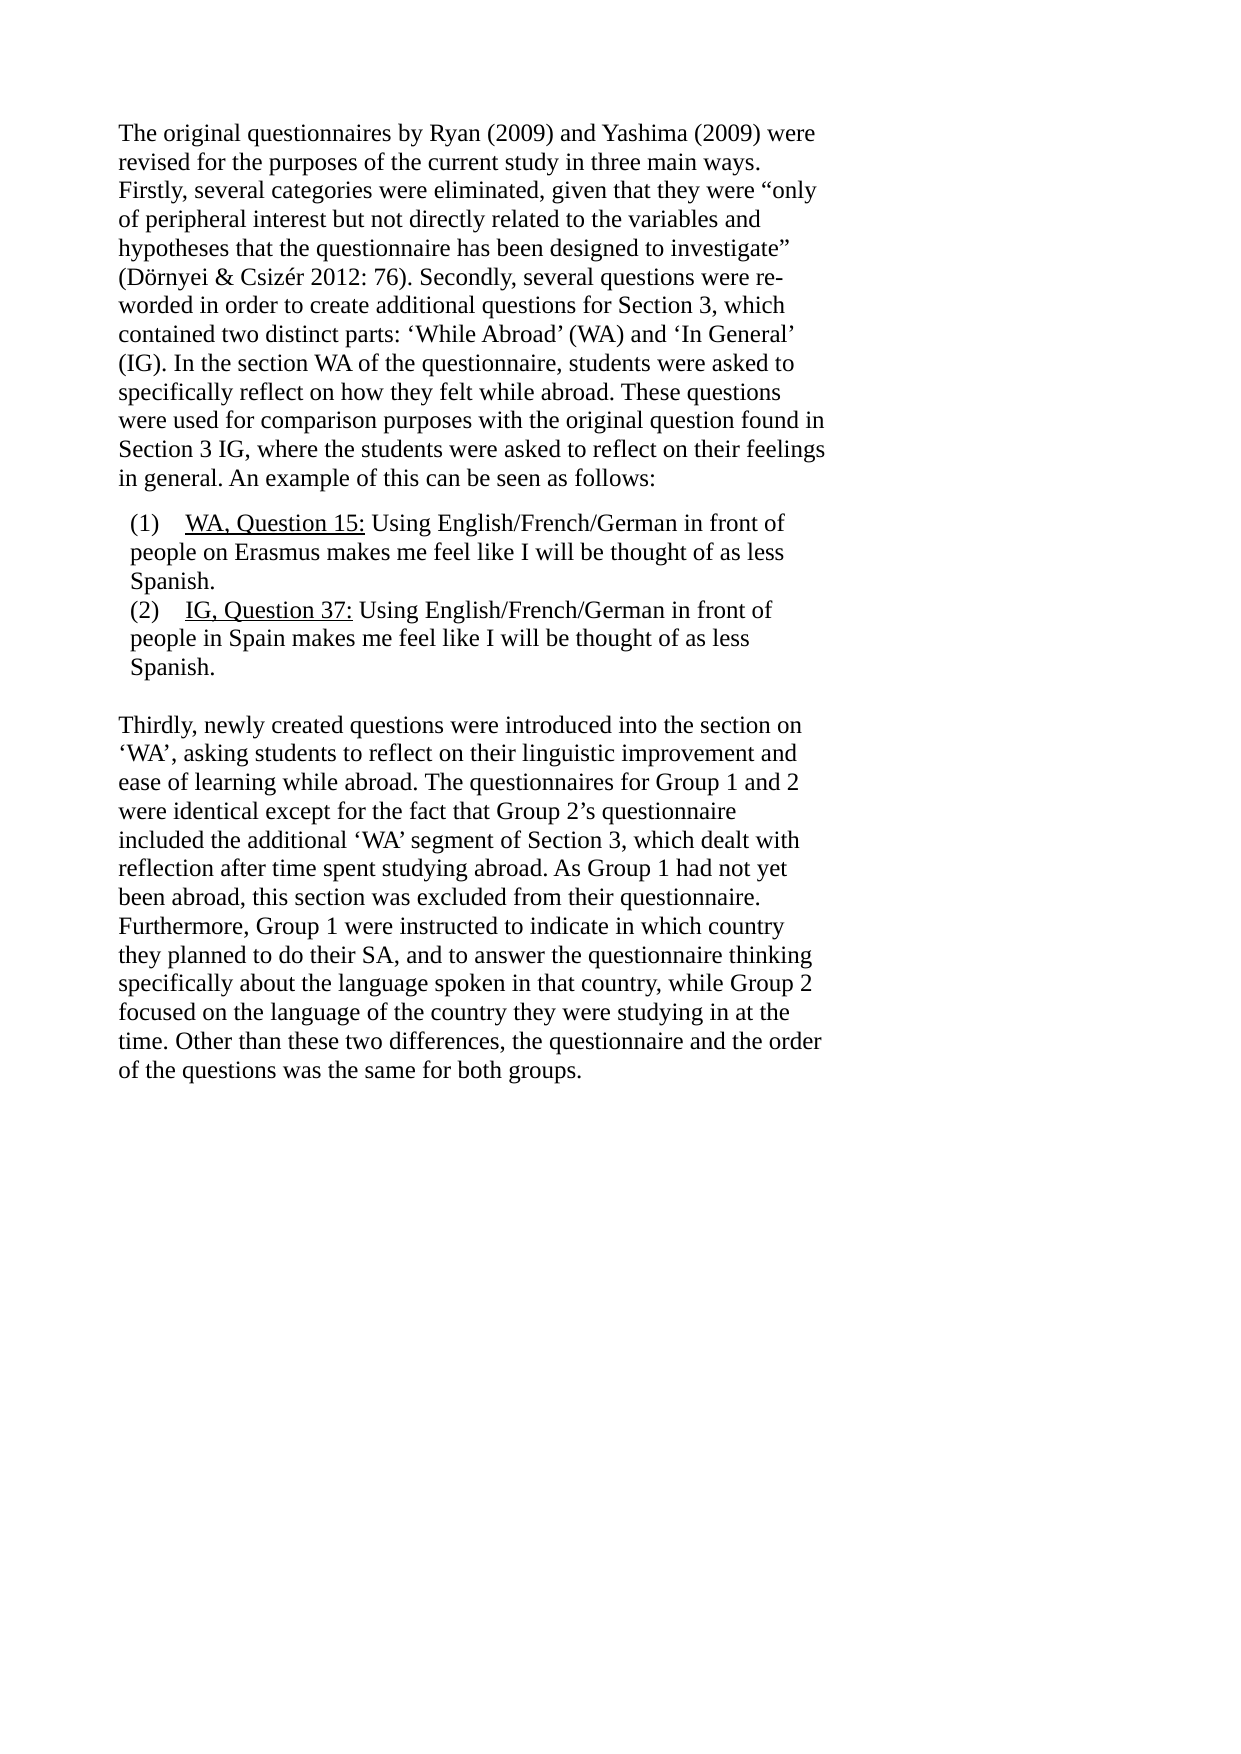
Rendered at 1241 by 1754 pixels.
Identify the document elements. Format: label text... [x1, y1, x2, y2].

list IG, Question 37: Using English/French/German in front of people in Spain makes me feel like I will be thought of as less Spanish. [130, 595, 827, 681]
text Thirdly, newly created questions were introduced into the section on ‘WA’, asking students to reflect on their linguistic improvement and ease of learning while abroad. The questionnaires for Group 1 and 2 were identical except for the fact that Group 2’s questionnaire included the additional ‘WA’ segment of Section 3, which dealt with reflection after time spent studying abroad. As Group 1 had not yet been abroad, this section was excluded from their questionnaire. Furthermore, Group 1 were instructed to indicate in which country they planned to do their SA, and to answer the questionnaire thinking specifically about the language spoken in that country, while Group 2 focused on the language of the country they were studying in at the time. Other than these two differences, the questionnaire and the order of the questions was the same for both groups. [118, 710, 827, 1083]
text The original questionnaires by Ryan (2009) and Yashima (2009) were revised for the purposes of the current study in three main ways. Firstly, several categories were eliminated, given that they were “only of peripheral interest but not directly related to the variables and hypotheses that the questionnaire has been designed to investigate” (Dörnyei & Csizér 2012: 76). Secondly, several questions were re-worded in order to create additional questions for Section 3, which contained two distinct parts: ‘While Abroad’ (WA) and ‘In General’ (IG). In the section WA of the questionnaire, students were asked to specifically reflect on how they felt while abroad. These questions were used for comparison purposes with the original question found in Section 3 IG, where the students were asked to reflect on their feelings in general. An example of this can be seen as follows: [118, 118, 827, 492]
list WA, Question 15: Using English/French/German in front of people on Erasmus makes me feel like I will be thought of as less Spanish. [130, 508, 827, 595]
